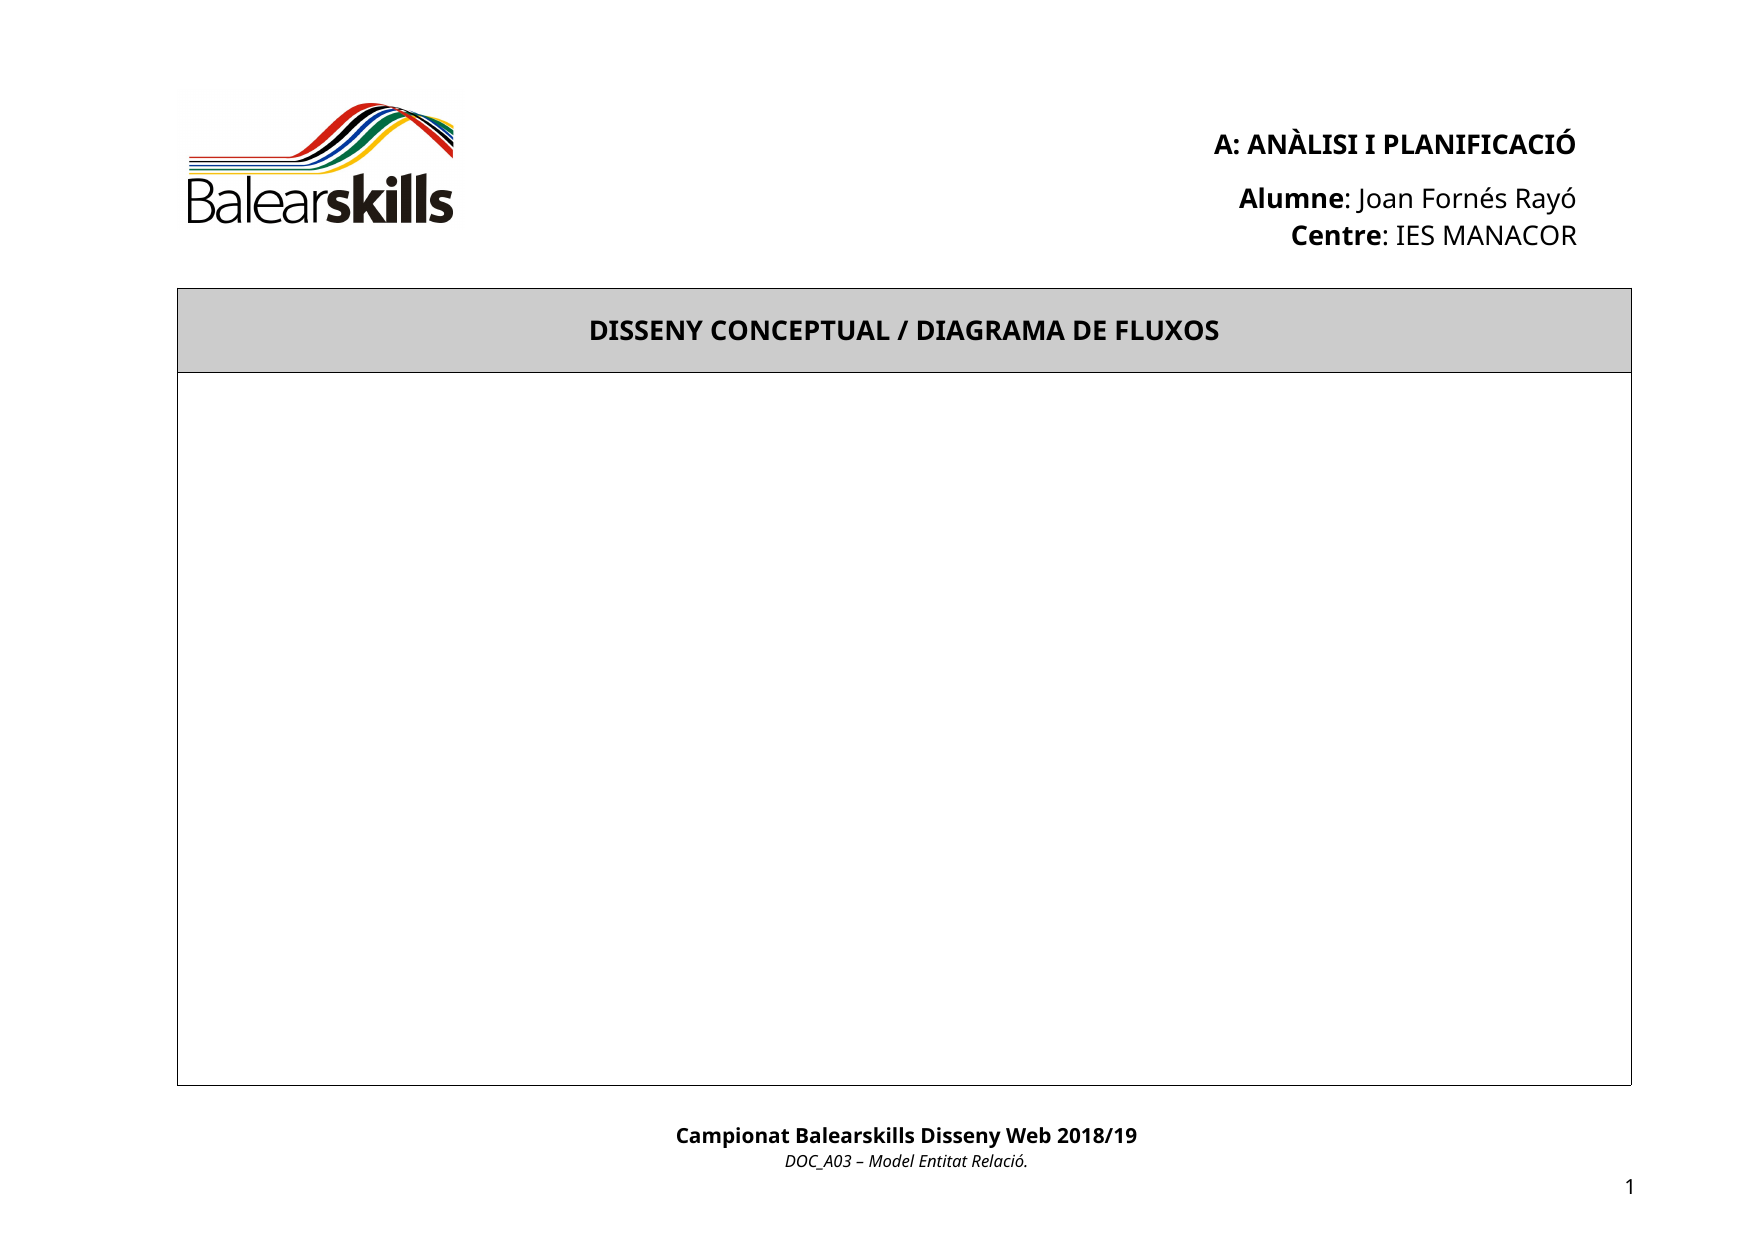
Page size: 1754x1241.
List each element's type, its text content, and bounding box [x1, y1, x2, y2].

table_header DISSENY CONCEPTUAL / DIAGRAMA DE FLUXOS [178, 289, 1631, 372]
table_cell [178, 373, 1631, 1085]
picture [177, 89, 465, 230]
